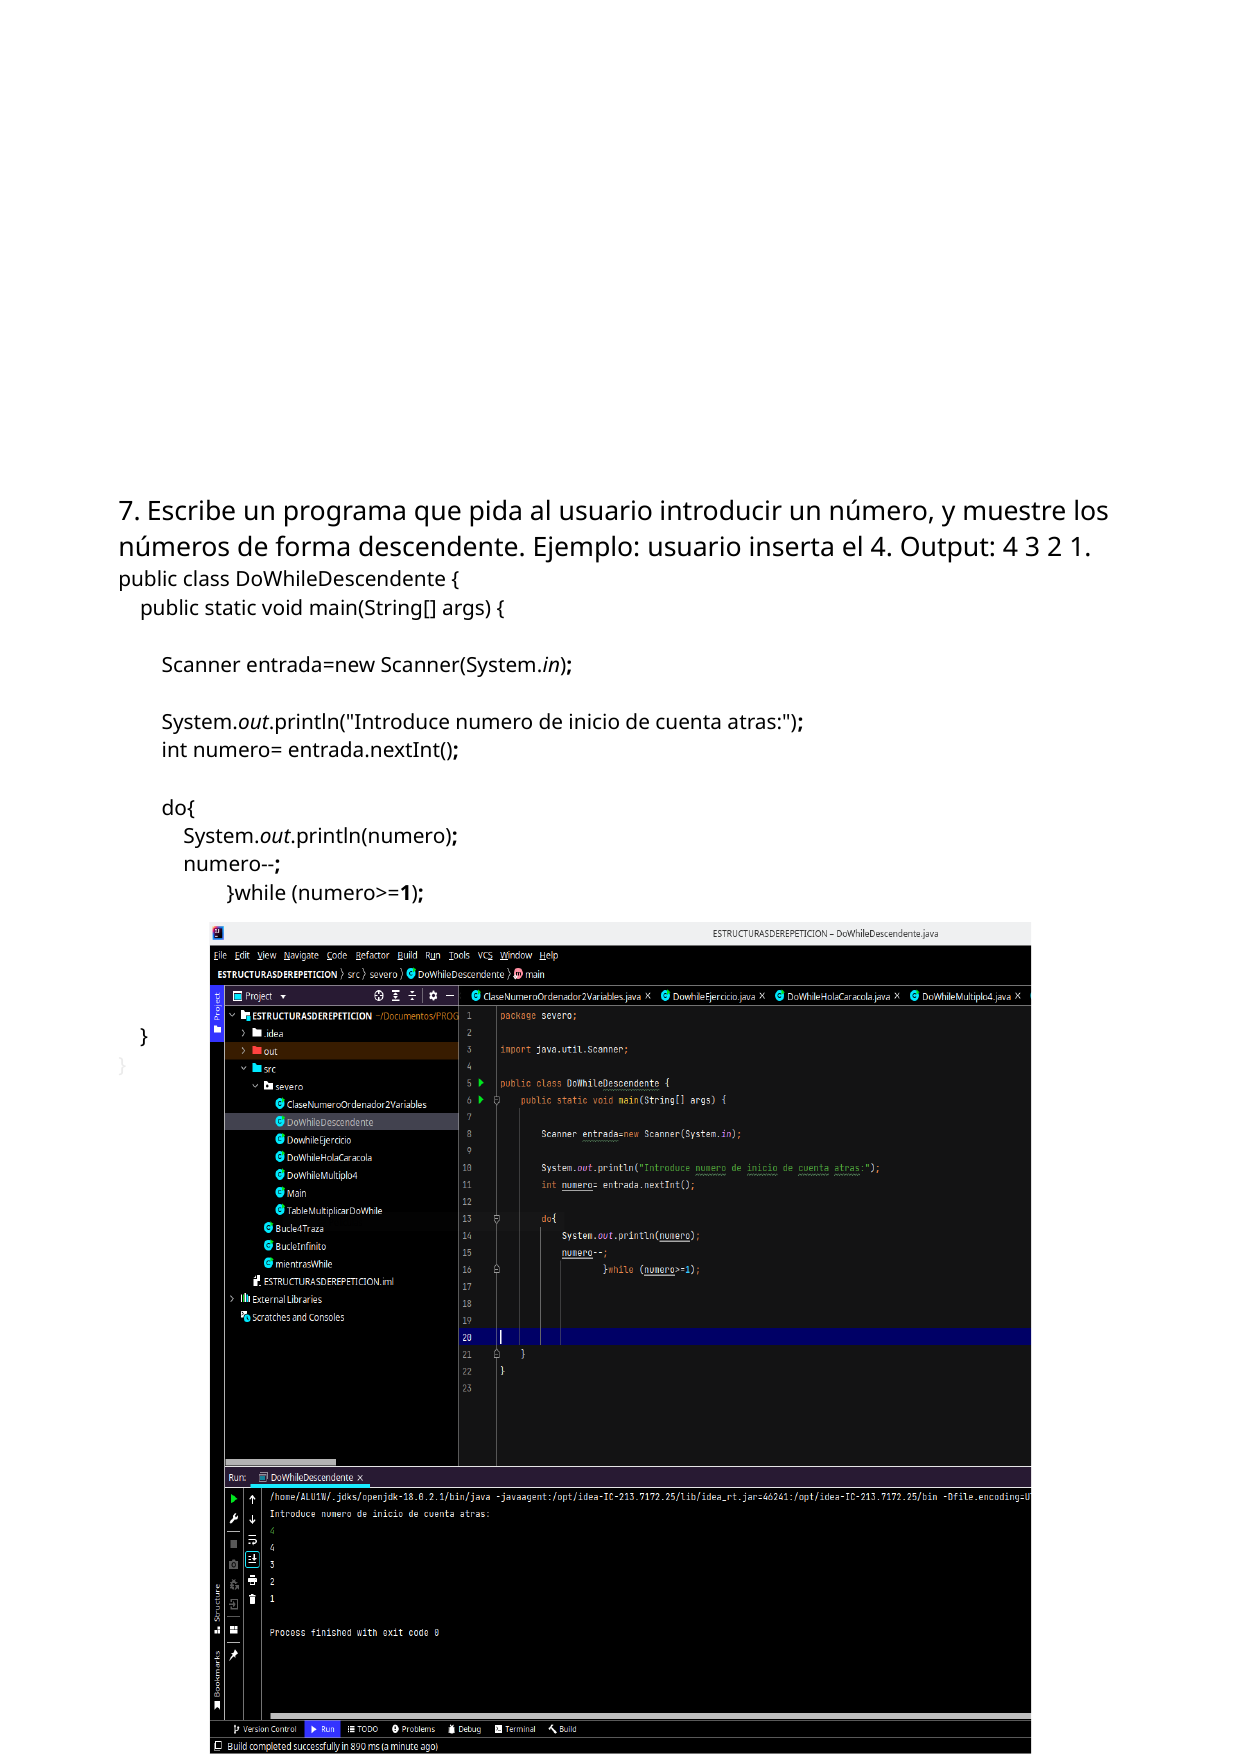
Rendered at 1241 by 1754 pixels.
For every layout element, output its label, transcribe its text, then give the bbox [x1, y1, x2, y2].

text 7. Escribe un programa que pida al usuario introducir un número, y muestre los números de forma descendente. Ejemplo: usuario inserta el 4. Output: 4 3 2 1. public class DoWhileDescendente { public static void main(String[] args) { Scanner entrada=new Scanner(System.in); System.out.println("Introduce numero de inicio de cuenta atras:"); int numero= entrada.nextInt(); do{ System.out.println(numero); numero--; }while (numero>=1); } } [118, 492, 1122, 1078]
